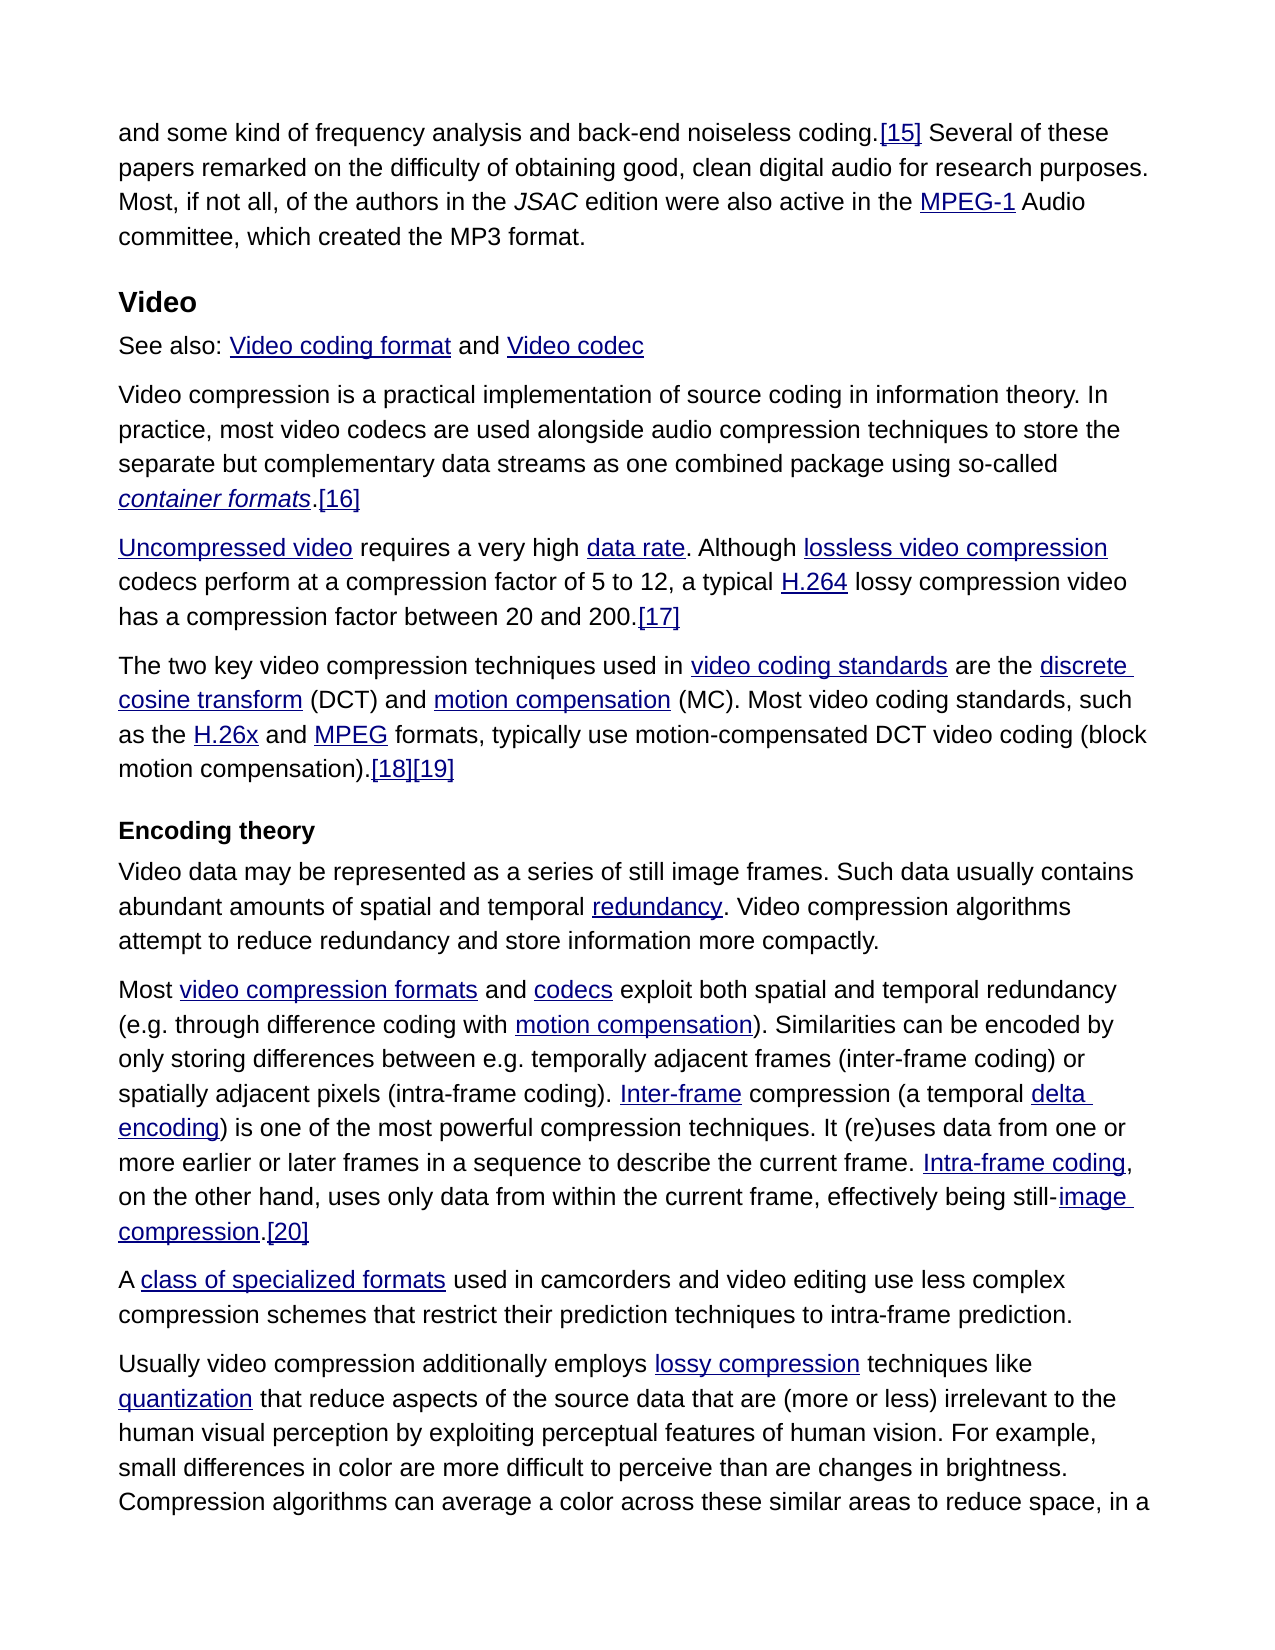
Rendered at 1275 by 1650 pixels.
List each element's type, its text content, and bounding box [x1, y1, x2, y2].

text Usually video compression additionally employs lossy compression techniques like quantization that reduce aspects of the source data that are (more or less) irrelevant to the human visual perception by exploiting perceptual features of human vision. For example, small differences in color are more difficult to perceive than are changes in brightness. Compression algorithms can average a color across these similar areas to reduce space, in a [118, 1349, 1157, 1516]
text and some kind of frequency analysis and back-end noiseless coding.[15] Several of these papers remarked on the difficulty of obtaining good, clean digital audio for research purposes. Most, if not all, of the authors in the JSAC edition were also active in the MPEG-1 Audio committee, which created the MP3 format. [118, 118, 1157, 250]
text See also: Video coding format and Video codec [118, 331, 1157, 360]
subtitle Encoding theory [118, 816, 1157, 844]
text A class of specialized formats used in camcorders and video editing use less complex compression schemes that restrict their prediction techniques to intra-frame prediction. [118, 1266, 1157, 1329]
text Most video compression formats and codecs exploit both spatial and temporal redundancy (e.g. through difference coding with motion compensation). Similarities can be encoded by only storing differences between e.g. temporally adjacent frames (inter-frame coding) or spatially adjacent pixels (intra-frame coding). Inter-frame compression (a temporal delta encoding) is one of the most powerful compression techniques. It (re)uses data from one or more earlier or later frames in a sequence to describe the current frame. Intra-frame coding, on the other hand, uses only data from within the current frame, effectively being still-image compression.[20] [118, 975, 1157, 1245]
text Video compression is a practical implementation of source coding in information theory. In practice, most video codecs are used alongside audio compression techniques to store the separate but complementary data streams as one combined package using so-called container formats.[16] [118, 380, 1157, 512]
subtitle Video [118, 285, 1157, 319]
text Uncompressed video requires a very high data rate. Although lossless video compression codecs perform at a compression factor of 5 to 12, a typical H.264 lossy compression video has a compression factor between 20 and 200.[17] [118, 533, 1157, 631]
text The two key video compression techniques used in video coding standards are the discrete cosine transform (DCT) and motion compensation (MC). Most video coding standards, such as the H.26x and MPEG formats, typically use motion-compensated DCT video coding (block motion compensation).[18][19] [118, 651, 1157, 783]
text Video data may be represented as a series of still image frames. Such data usually contains abundant amounts of spatial and temporal redundancy. Video compression algorithms attempt to reduce redundancy and store information more compactly. [118, 857, 1157, 955]
